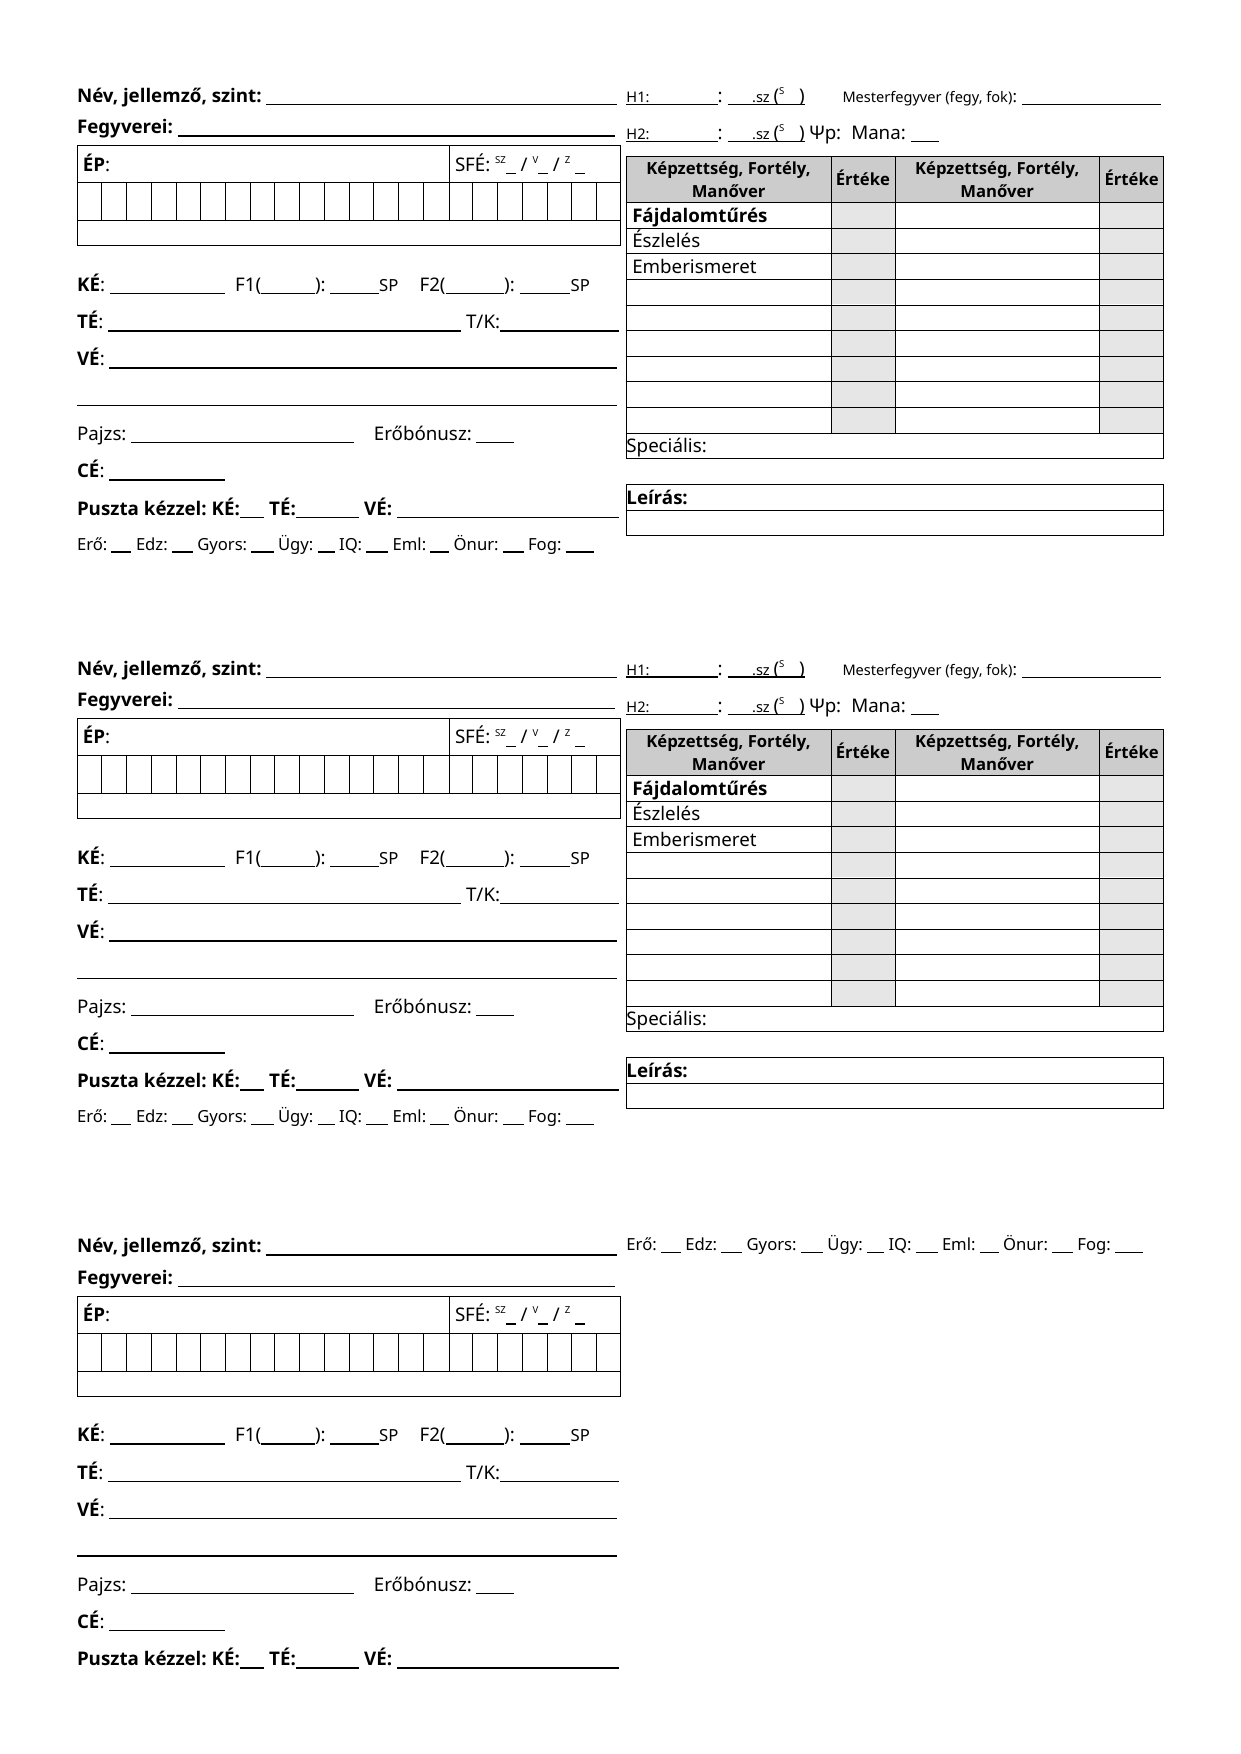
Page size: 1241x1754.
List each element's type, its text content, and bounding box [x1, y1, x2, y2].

table_cell Speciális: [627, 434, 1163, 458]
table_cell [1100, 254, 1163, 279]
table_header ÉP: [78, 146, 449, 182]
text VÉ: [77, 1496, 620, 1522]
table_cell [152, 756, 176, 793]
table_cell [572, 183, 596, 220]
table_cell [374, 756, 398, 793]
text Puszta kézzel: KÉ: TÉ: VÉ: [77, 1068, 620, 1093]
table_cell [1100, 229, 1163, 253]
table_cell [832, 853, 895, 877]
table_cell [627, 879, 831, 903]
table_cell [1100, 357, 1163, 381]
table_cell [832, 408, 895, 433]
table_header Leírás: [627, 485, 1163, 509]
table_cell [1100, 955, 1163, 980]
table_cell [523, 756, 547, 793]
table_cell [325, 183, 349, 220]
table_cell [832, 331, 895, 356]
table_cell [572, 756, 596, 793]
table_cell [127, 1334, 151, 1371]
text H1: : .sz (S ) Mesterfegyver (fegy, fok): [626, 82, 1163, 107]
table_cell [152, 1334, 176, 1371]
table_cell [102, 183, 126, 220]
table_cell [399, 756, 423, 793]
table_cell [832, 955, 895, 980]
table_cell [275, 1334, 299, 1371]
text VÉ: [77, 346, 620, 371]
table_cell [627, 853, 831, 877]
table_cell [201, 756, 225, 793]
table_cell [1100, 853, 1163, 877]
table_cell [896, 306, 1099, 330]
text Név, jellemző, szint: [77, 1233, 620, 1258]
text Fegyverei: [77, 686, 620, 712]
table_cell [251, 183, 274, 220]
table_cell [226, 183, 250, 220]
table_header Képzettség, Fortély, Manőver [627, 157, 831, 202]
table_cell [896, 408, 1099, 433]
table_cell [450, 1334, 472, 1371]
table_cell [275, 756, 299, 793]
table_cell [350, 756, 373, 793]
table_cell [177, 756, 200, 793]
text Puszta kézzel: KÉ: TÉ: VÉ: [77, 495, 620, 520]
table_cell [627, 382, 831, 407]
table_cell [832, 879, 895, 903]
table_cell [523, 1334, 547, 1371]
table_cell [896, 955, 1099, 980]
text CÉ: [77, 1030, 620, 1056]
table_cell [832, 306, 895, 330]
table_cell [832, 776, 895, 801]
table_cell [896, 853, 1099, 877]
table_cell [627, 1084, 1163, 1108]
table_cell [374, 1334, 398, 1371]
table_cell [627, 955, 831, 980]
table_cell [1100, 827, 1163, 852]
table_cell [78, 1334, 101, 1371]
table_cell [399, 1334, 423, 1371]
table_cell [226, 1334, 250, 1371]
text TÉ: T/K: [77, 881, 620, 907]
table_cell [1100, 203, 1163, 228]
table_cell [1100, 280, 1163, 304]
table_cell [896, 904, 1099, 929]
table_cell [350, 1334, 373, 1371]
table_header Képzettség, Fortély, Manőver [896, 157, 1099, 202]
table_cell [473, 1334, 497, 1371]
text Erő: Edz: Gyors: Ügy: IQ: Eml: Önur: Fog: [77, 532, 620, 555]
table_cell [832, 357, 895, 381]
table_cell [424, 183, 449, 220]
table_cell [627, 930, 831, 954]
table_cell [1100, 408, 1163, 433]
table_cell [325, 756, 349, 793]
table_cell [597, 183, 620, 220]
text H2: : .sz (S ) Ψp: Mana: [626, 692, 1163, 718]
text TÉ: T/K: [77, 308, 620, 334]
text VÉ: [77, 918, 620, 944]
table_cell [450, 183, 472, 220]
table_cell [498, 756, 522, 793]
table_cell [374, 183, 398, 220]
table_cell [300, 1334, 324, 1371]
text KÉ: F1( ): SP F2( ): SP [77, 1422, 620, 1447]
table_cell [896, 331, 1099, 356]
text H2: : .sz (S ) Ψp: Mana: [626, 119, 1163, 145]
table_cell [152, 183, 176, 220]
text CÉ: [77, 457, 620, 483]
text TÉ: T/K: [77, 1459, 620, 1484]
table_cell [473, 756, 497, 793]
table_cell [896, 254, 1099, 279]
table_header ÉP: [78, 1297, 449, 1333]
text Fegyverei: [77, 1264, 620, 1289]
text Név, jellemző, szint: [77, 82, 620, 107]
table_header ÉP: [78, 719, 449, 755]
text Fegyverei: [77, 113, 620, 139]
table_cell [832, 802, 895, 826]
table_cell [1100, 331, 1163, 356]
table_header SFÉ: SZ / V / Z [450, 146, 620, 182]
table_cell [450, 756, 472, 793]
table_cell Fájdalomtűrés [627, 203, 831, 228]
table_cell [1100, 904, 1163, 929]
table_cell [896, 802, 1099, 826]
table_cell [201, 1334, 225, 1371]
table_cell [1100, 930, 1163, 954]
table_cell [832, 254, 895, 279]
text CÉ: [77, 1608, 620, 1634]
table_header Értéke [1100, 730, 1163, 775]
text Pajzs: Erőbónusz: [77, 993, 620, 1019]
table_cell [832, 382, 895, 407]
table_cell [498, 183, 522, 220]
table_cell [251, 1334, 274, 1371]
text Név, jellemző, szint: [77, 655, 620, 680]
table_cell [1100, 306, 1163, 330]
table_cell [523, 183, 547, 220]
table_cell Fájdalomtűrés [627, 776, 831, 801]
table_cell [627, 331, 831, 356]
table_cell [627, 981, 831, 1006]
table_cell [78, 183, 101, 220]
table_cell [832, 981, 895, 1006]
table_cell [832, 904, 895, 929]
table_cell [896, 827, 1099, 852]
table_cell [896, 776, 1099, 801]
table_cell [350, 183, 373, 220]
table_cell [102, 756, 126, 793]
table_cell [627, 904, 831, 929]
table_cell [597, 756, 620, 793]
table_cell [399, 183, 423, 220]
table_cell Emberismeret [627, 827, 831, 852]
table_cell [896, 357, 1099, 381]
table_cell [424, 756, 449, 793]
table_cell Emberismeret [627, 254, 831, 279]
table_cell [832, 930, 895, 954]
table_cell [548, 1334, 571, 1371]
table_cell [275, 183, 299, 220]
table_header SFÉ: SZ / V / Z [450, 1297, 620, 1333]
table_header Értéke [832, 157, 895, 202]
table_cell [1100, 802, 1163, 826]
table_cell [1100, 879, 1163, 903]
table_cell [896, 280, 1099, 304]
table_cell [896, 382, 1099, 407]
table_cell [832, 280, 895, 304]
table_header Értéke [1100, 157, 1163, 202]
table_cell [627, 357, 831, 381]
text Pajzs: Erőbónusz: [77, 1571, 620, 1596]
table_cell [127, 756, 151, 793]
text KÉ: F1( ): SP F2( ): SP [77, 271, 620, 297]
table_cell [473, 183, 497, 220]
table_cell [548, 183, 571, 220]
table_cell [226, 756, 250, 793]
table_cell [127, 183, 151, 220]
table_cell [896, 229, 1099, 253]
table_cell [300, 183, 324, 220]
table_cell [424, 1334, 449, 1371]
table_cell [832, 229, 895, 253]
table_cell [78, 221, 620, 245]
text Pajzs: Erőbónusz: [77, 420, 620, 446]
table_cell [1100, 981, 1163, 1006]
table_cell [78, 1372, 620, 1396]
table_header Képzettség, Fortély, Manőver [627, 730, 831, 775]
table_cell [300, 756, 324, 793]
table_cell Speciális: [627, 1007, 1163, 1031]
text Erő: Edz: Gyors: Ügy: IQ: Eml: Önur: Fog: [626, 1233, 1163, 1255]
table_cell [896, 981, 1099, 1006]
table_cell [325, 1334, 349, 1371]
text Erő: Edz: Gyors: Ügy: IQ: Eml: Önur: Fog: [77, 1105, 620, 1128]
table_cell [177, 1334, 200, 1371]
table_cell [102, 1334, 126, 1371]
table_header Értéke [832, 730, 895, 775]
table_cell [1100, 382, 1163, 407]
table_cell [78, 756, 101, 793]
table_cell [896, 879, 1099, 903]
table_cell [1100, 776, 1163, 801]
table_cell [832, 203, 895, 228]
table_cell [597, 1334, 620, 1371]
table_cell [201, 183, 225, 220]
table_cell Észlelés [627, 229, 831, 253]
table_cell [251, 756, 274, 793]
table_header Leírás: [627, 1058, 1163, 1082]
table_cell Észlelés [627, 802, 831, 826]
table_cell [627, 511, 1163, 535]
table_cell [627, 306, 831, 330]
text KÉ: F1( ): SP F2( ): SP [77, 844, 620, 869]
table_header SFÉ: SZ / V / Z [450, 719, 620, 755]
table_cell [896, 930, 1099, 954]
table_cell [498, 1334, 522, 1371]
table_cell [627, 408, 831, 433]
table_cell [627, 280, 831, 304]
table_header Képzettség, Fortély, Manőver [896, 730, 1099, 775]
table_cell [78, 794, 620, 818]
text H1: : .sz (S ) Mesterfegyver (fegy, fok): [626, 655, 1163, 680]
table_cell [177, 183, 200, 220]
table_cell [832, 827, 895, 852]
table_cell [548, 756, 571, 793]
text Puszta kézzel: KÉ: TÉ: VÉ: [77, 1646, 620, 1671]
table_cell [896, 203, 1099, 228]
table_cell [572, 1334, 596, 1371]
